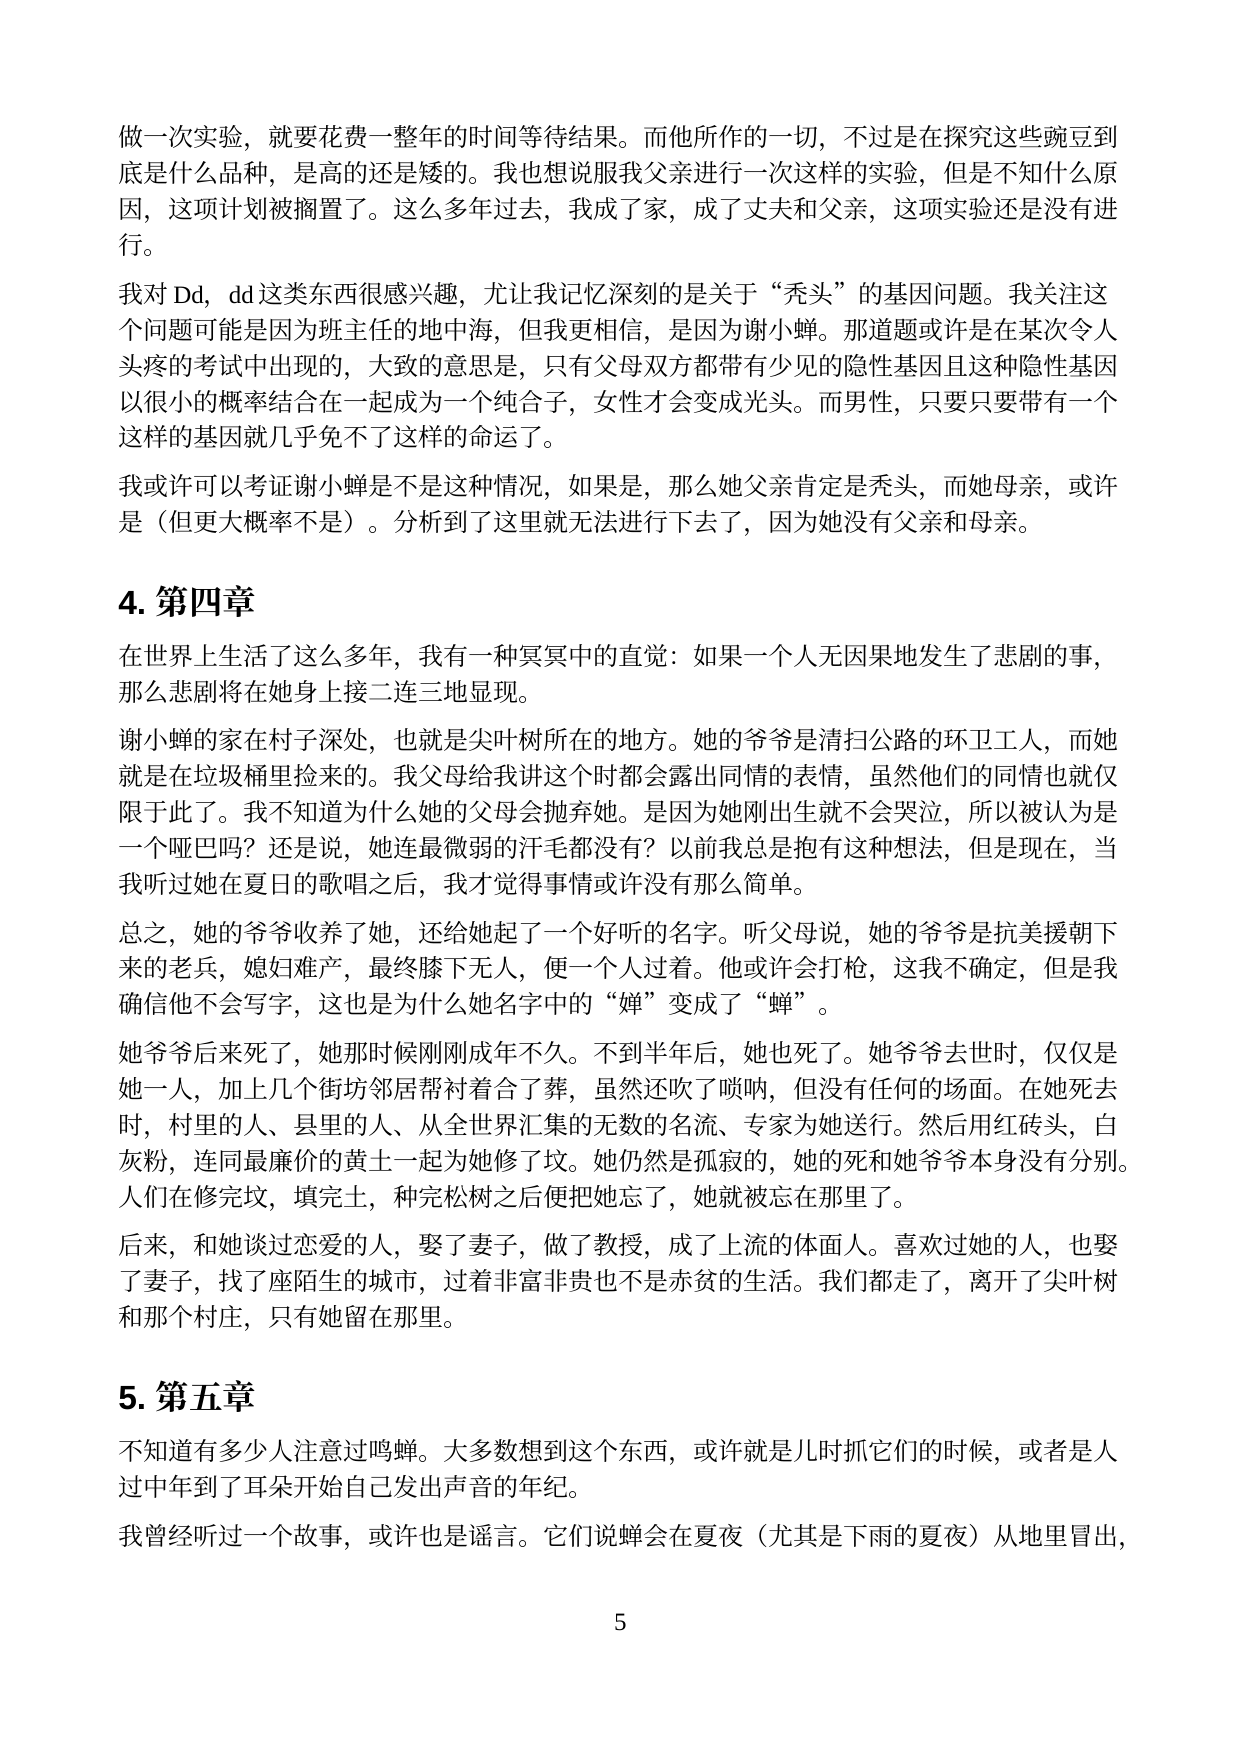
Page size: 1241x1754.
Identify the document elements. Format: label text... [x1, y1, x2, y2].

text 我对Dd，dd这类东西很感兴趣，尤让我记忆深刻的是关于“秃头”的基因问题。我关注这个问题可能是因为班主任的地中海，但我更相信，是因为谢小蝉。那道题或许是在某次令人头疼的考试中出现的，大致的意思是，只有父母双方都带有少见的隐性基因且这种隐性基因以很小的概率结合在一起成为一个纯合子，女性才会变成光头。而男性，只要只要带有一个这样的基因就几乎免不了这样的命运了。 [118, 274, 1122, 454]
text 我曾经听过一个故事，或许也是谣言。它们说蝉会在夏夜（尤其是下雨的夏夜）从地里冒出，爬到树上，抓紧树皮，进行蜕皮。之后，雄蝉会不停地鸣叫，以期待完成交配。交配产生的卵会通过雨水或者落叶的方式归于大地。这些卵将在地底下蛰伏许久，两年，三年，五年，七年，十一年，十三年，十七年，最长可以到十九年。 [118, 1516, 1122, 1552]
text 在世界上生活了这么多年，我有一种冥冥中的直觉：如果一个人无因果地发生了悲剧的事，那么悲剧将在她身上接二连三地显现。 [118, 637, 1122, 708]
text 不知道有多少人注意过鸣蝉。大多数想到这个东西，或许就是儿时抓它们的时候，或者是人过中年到了耳朵开始自己发出声音的年纪。 [118, 1432, 1122, 1504]
subtitle 第四章 [118, 576, 1122, 624]
text 我或许可以考证谢小蝉是不是这种情况，如果是，那么她父亲肯定是秃头，而她母亲，或许是（但更大概率不是）。分析到了这里就无法进行下去了，因为她没有父亲和母亲。 [118, 467, 1122, 538]
text 总之，她的爷爷收养了她，还给她起了一个好听的名字。听父母说，她的爷爷是抗美援朝下来的老兵，媳妇难产，最终膝下无人，便一个人过着。他或许会打枪，这我不确定，但是我确信他不会写字，这也是为什么她名字中的“婵”变成了“蝉”。 [118, 913, 1122, 1021]
text 做一次实验，就要花费一整年的时间等待结果。而他所作的一切，不过是在探究这些豌豆到底是什么品种，是高的还是矮的。我也想说服我父亲进行一次这样的实验，但是不知什么原因，这项计划被搁置了。这么多年过去，我成了家，成了丈夫和父亲，这项实验还是没有进行。 [118, 118, 1122, 262]
subtitle 第五章 [118, 1371, 1122, 1419]
text 她爷爷后来死了，她那时候刚刚成年不久。不到半年后，她也死了。她爷爷去世时，仅仅是她一人，加上几个街坊邻居帮衬着合了葬，虽然还吹了唢呐，但没有任何的场面。在她死去时，村里的人、县里的人、从全世界汇集的无数的名流、专家为她送行。然后用红砖头，白灰粉，连同最廉价的黄土一起为她修了坟。她仍然是孤寂的，她的死和她爷爷本身没有分别。人们在修完坟，填完土，种完松树之后便把她忘了，她就被忘在那里了。 [118, 1033, 1122, 1213]
text 谢小蝉的家在村子深处，也就是尖叶树所在的地方。她的爷爷是清扫公路的环卫工人，而她就是在垃圾桶里捡来的。我父母给我讲这个时都会露出同情的表情，虽然他们的同情也就仅限于此了。我不知道为什么她的父母会抛弃她。是因为她刚出生就不会哭泣，所以被认为是一个哑巴吗？还是说，她连最微弱的汗毛都没有？以前我总是抱有这种想法，但是现在，当我听过她在夏日的歌唱之后，我才觉得事情或许没有那么简单。 [118, 721, 1122, 901]
text 后来，和她谈过恋爱的人，娶了妻子，做了教授，成了上流的体面人。喜欢过她的人，也娶了妻子，找了座陌生的城市，过着非富非贵也不是赤贫的生活。我们都走了，离开了尖叶树和那个村庄，只有她留在那里。 [118, 1226, 1122, 1333]
